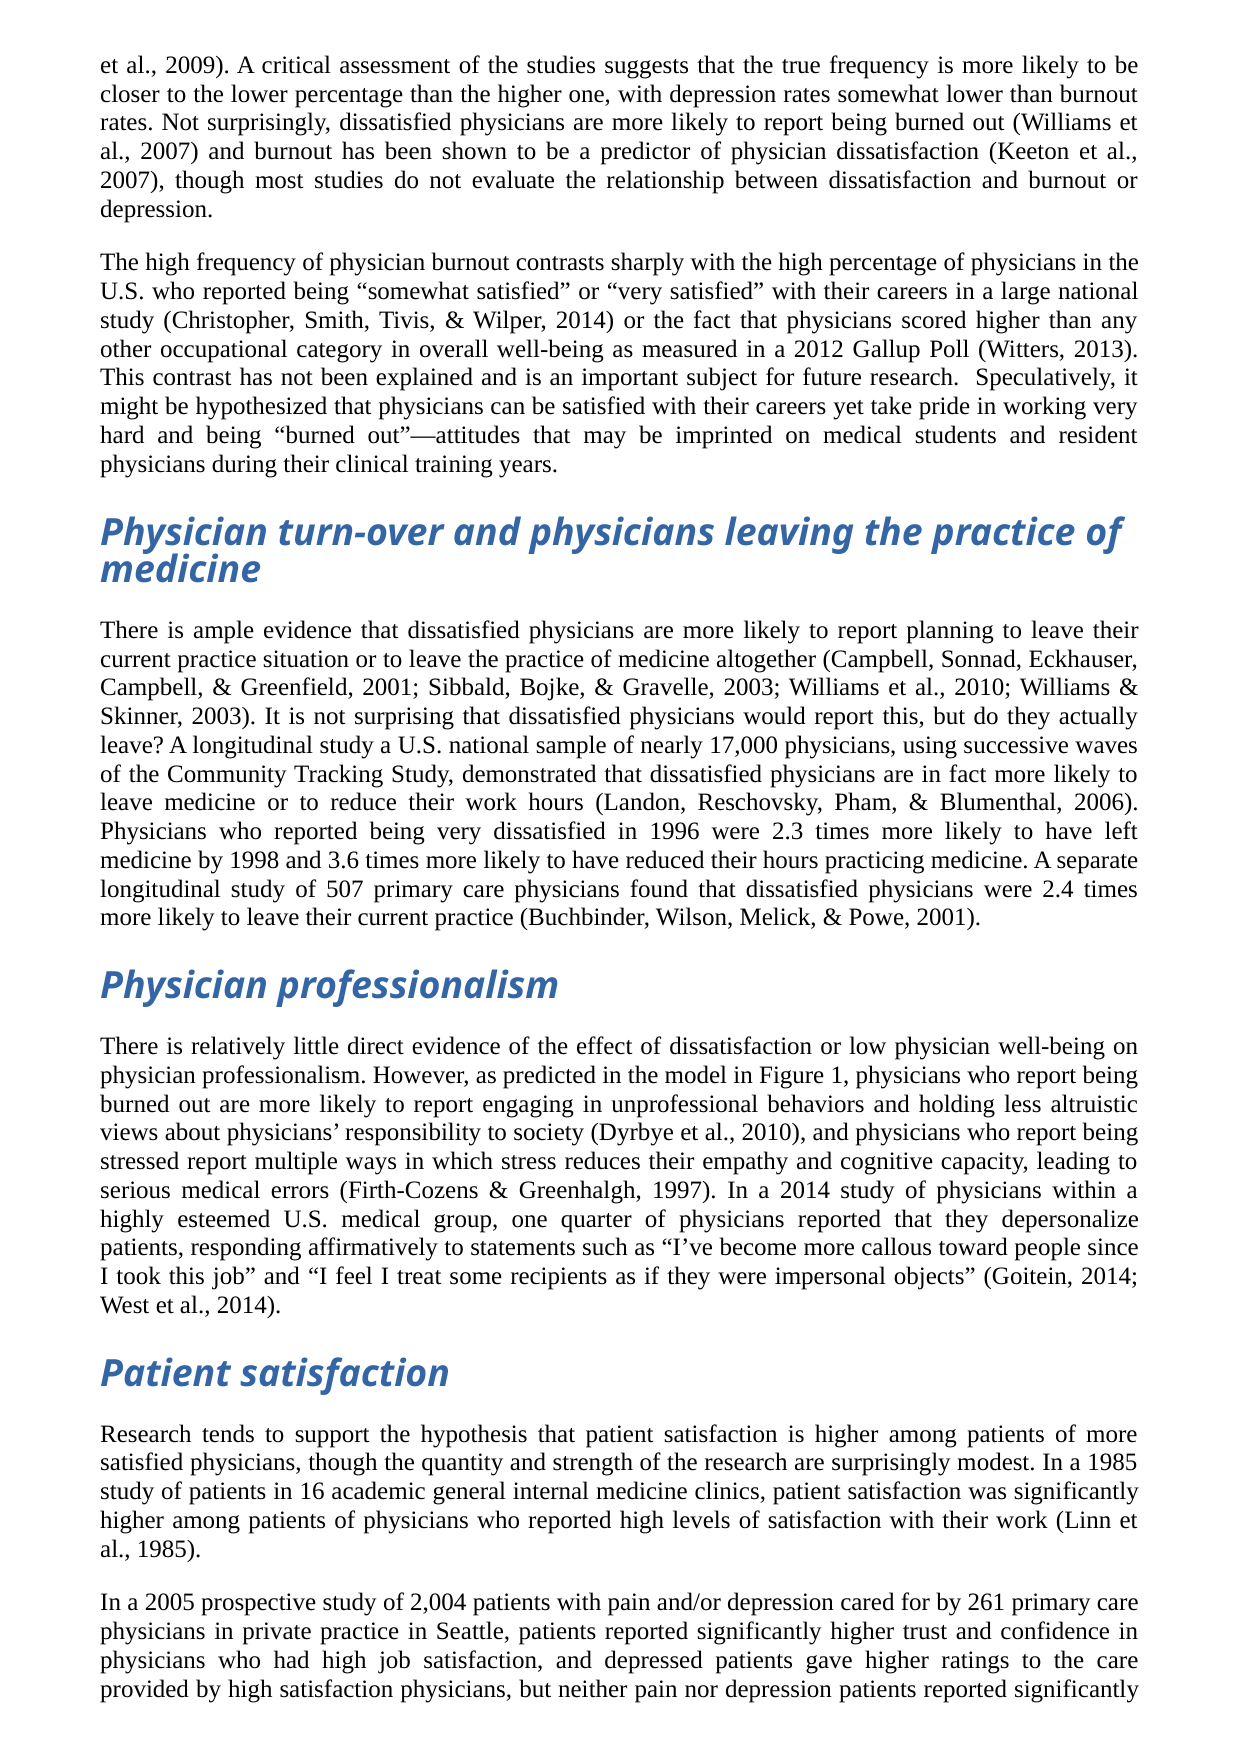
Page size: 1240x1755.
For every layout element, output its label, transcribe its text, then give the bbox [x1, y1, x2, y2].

text Research tends to support the hypothesis that patient satisfaction is higher among patients of more satisfied physicians, though the quantity and strength of the research are surprisingly modest. In a 1985 study of patients in 16 academic general internal medicine clinics, patient satisfaction was significantly higher among patients of physicians who reported high levels of satisfaction with their work (Linn et al., 1985). [100, 1419, 1139, 1562]
text There is ample evidence that dissatisfied physicians are more likely to report planning to leave their current practice situation or to leave the practice of medicine altogether (Campbell, Sonnad, Eckhauser, Campbell, & Greenfield, 2001; Sibbald, Bojke, & Gravelle, 2003; Williams et al., 2010; Williams & Skinner, 2003). It is not surprising that dissatisfied physicians would report this, but do they actually leave? A longitudinal study a U.S. national sample of nearly 17,000 physicians, using successive waves of the Community Tracking Study, demonstrated that dissatisfied physicians are in fact more likely to leave medicine or to reduce their work hours (Landon, Reschovsky, Pham, & Blumenthal, 2006). Physicians who reported being very dissatisfied in 1996 were 2.3 times more likely to have left medicine by 1998 and 3.6 times more likely to have reduced their hours practicing medicine. A separate longitudinal study of 507 primary care physicians found that dissatisfied physicians were 2.4 times more likely to leave their current practice (Buchbinder, Wilson, Melick, & Powe, 2001). [100, 615, 1139, 931]
subtitle Physician professionalism [341, 969, 1139, 1006]
text There is relatively little direct evidence of the effect of dissatisfaction or low physician well-being on physician professionalism. However, as predicted in the model in Figure 1, physicians who report being burned out are more likely to report engaging in unprofessional behaviors and holding less altruistic views about physicians’ responsibility to society (Dyrbye et al., 2010), and physicians who report being stressed report multiple ways in which stress reduces their empathy and cognitive capacity, leading to serious medical errors (Firth-Cozens & Greenhalgh, 1997). In a 2014 study of physicians within a highly esteemed U.S. medical group, one quarter of physicians reported that they depersonalize patients, responding affirmatively to statements such as “I’ve become more callous toward people since I took this job” and “I feel I treat some recipients as if they were impersonal objects” (Goitein, 2014; West et al., 2014). [100, 1031, 1139, 1319]
text In a 2005 prospective study of 2,004 patients with pain and/or depression cared for by 261 primary care physicians in private practice in Seattle, patients reported significantly higher trust and confidence in physicians who had high job satisfaction, and depressed patients gave higher ratings to the care provided by high satisfaction physicians, but neither pain nor depression patients reported significantly [100, 1587, 1139, 1702]
text The high frequency of physician burnout contrasts sharply with the high percentage of physicians in the U.S. who reported being “somewhat satisfied” or “very satisfied” with their careers in a large national study (Christopher, Smith, Tivis, & Wilper, 2014) or the fact that physicians scored higher than any other occupational category in overall well-being as measured in a 2012 Gallup Poll (Witters, 2013). This contrast has not been explained and is an important subject for future research. Speculatively, it might be hypothesized that physicians can be satisfied with their careers yet take pride in working very hard and being “burned out”—attitudes that may be imprinted on medical students and resident physicians during their clinical training years. [100, 247, 1139, 477]
text et al., 2009). A critical assessment of the studies suggests that the true frequency is more likely to be closer to the lower percentage than the higher one, with depression rates somewhat lower than burnout rates. Not surprisingly, dissatisfied physicians are more likely to report being burned out (Williams et al., 2007) and burnout has been shown to be a predictor of physician dissatisfaction (Keeton et al., 2007), though most studies do not evaluate the relationship between dissatisfaction and burnout or depression. [100, 50, 1139, 222]
subtitle Physician professionalism [100, 969, 349, 1006]
subtitle Patient satisfaction [100, 1356, 1139, 1394]
subtitle Physician turn-over and physicians leaving the practice of medicine [100, 515, 1139, 590]
